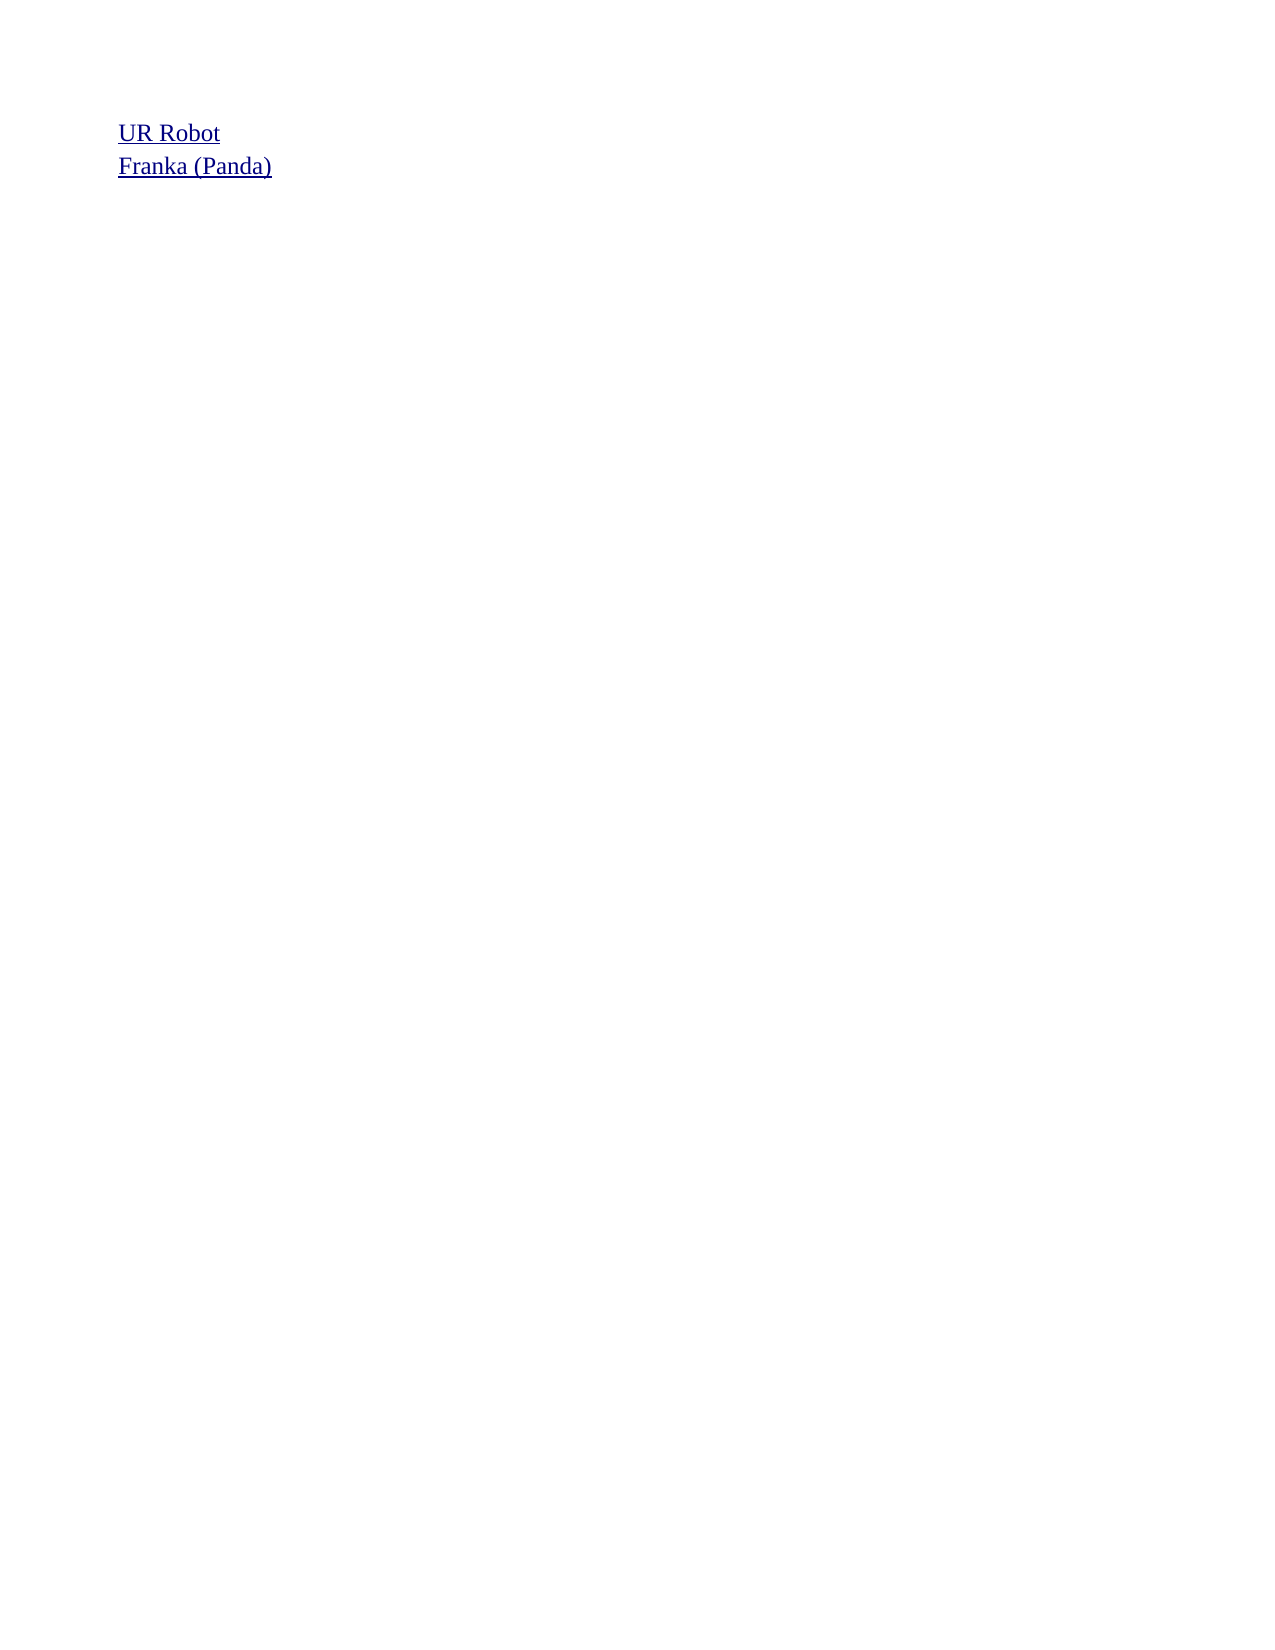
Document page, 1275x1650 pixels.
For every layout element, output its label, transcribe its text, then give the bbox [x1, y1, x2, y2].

text UR Robot Franka (Panda) [118, 118, 1157, 180]
